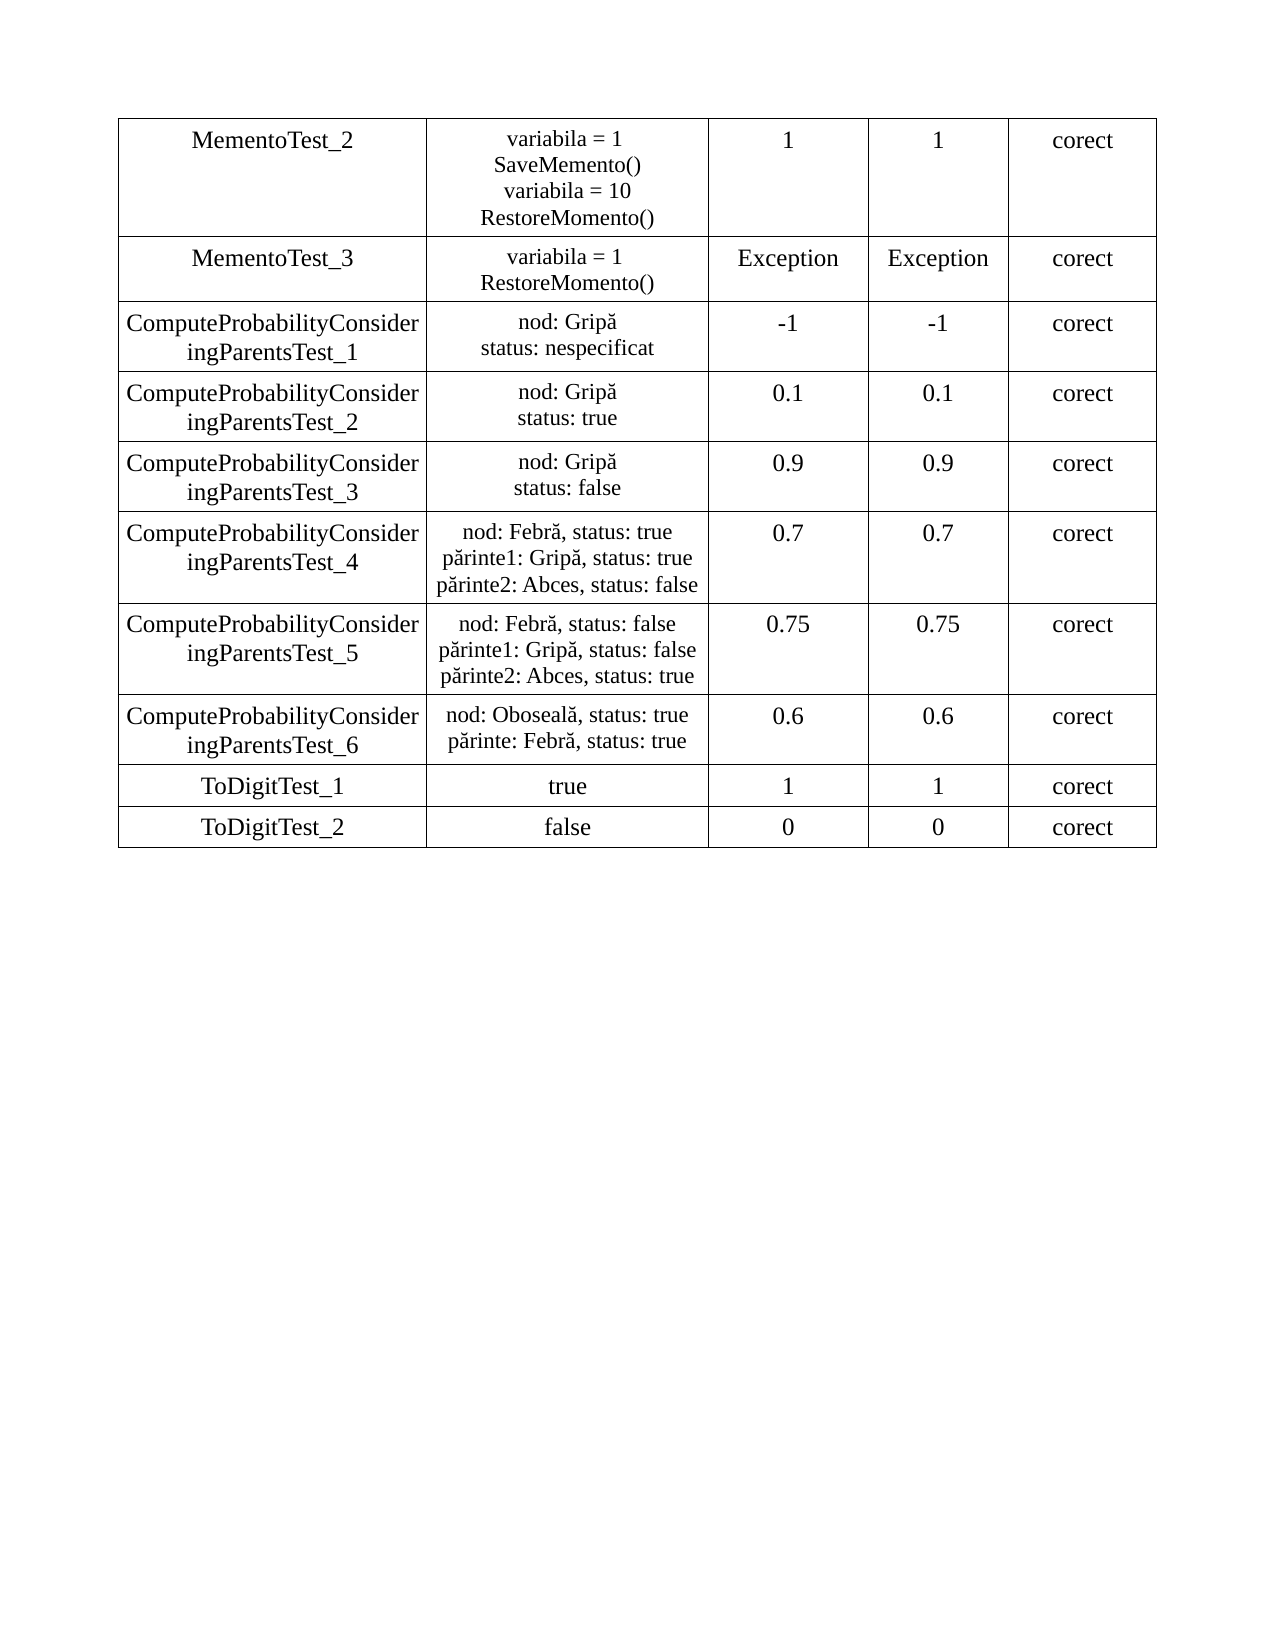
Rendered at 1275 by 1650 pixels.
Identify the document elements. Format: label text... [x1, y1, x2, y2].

table_cell 0.7 [709, 512, 868, 603]
table_cell nod: Oboseală, status: true părinte: Febră, status: true [427, 695, 708, 764]
table_cell ComputeProbabilityConsideringParentsTest_6 [119, 695, 426, 764]
table_cell MementoTest_2 [119, 119, 426, 236]
table_cell nod: Gripă status: false [427, 442, 708, 511]
table_cell ComputeProbabilityConsideringParentsTest_2 [119, 372, 426, 441]
table_cell 0.1 [869, 372, 1008, 441]
table_cell nod: Febră, status: true părinte1: Gripă, status: true părinte2: Abces, status: false [427, 512, 708, 603]
table_cell corect [1009, 442, 1156, 511]
table_cell nod: Gripă status: nespecificat [427, 302, 708, 371]
table_cell nod: Gripă status: true [427, 372, 708, 441]
table_cell 0.75 [869, 604, 1008, 694]
table_cell ToDigitTest_1 [119, 765, 426, 806]
table_cell corect [1009, 302, 1156, 371]
table_cell 0.1 [709, 372, 868, 441]
table_cell corect [1009, 765, 1156, 806]
table_cell 0.75 [709, 604, 868, 694]
table_cell corect [1009, 604, 1156, 694]
table_cell 1 [869, 119, 1008, 236]
table_cell corect [1009, 512, 1156, 603]
table_cell 1 [869, 765, 1008, 806]
table_cell ComputeProbabilityConsideringParentsTest_4 [119, 512, 426, 603]
table_cell 0 [709, 807, 868, 847]
table_cell true [427, 765, 708, 806]
table_cell ComputeProbabilityConsideringParentsTest_1 [119, 302, 426, 371]
table_cell variabila = 1 SaveMemento() variabila = 10 RestoreMomento() [427, 119, 708, 236]
table_cell 0 [869, 807, 1008, 847]
table_cell nod: Febră, status: false părinte1: Gripă, status: false părinte2: Abces, status: true [427, 604, 708, 694]
table_cell corect [1009, 372, 1156, 441]
table_cell 0.6 [709, 695, 868, 764]
table_cell 0.9 [869, 442, 1008, 511]
table_cell corect [1009, 807, 1156, 847]
table_cell ComputeProbabilityConsideringParentsTest_3 [119, 442, 426, 511]
table_cell corect [1009, 119, 1156, 236]
table_cell 0.7 [869, 512, 1008, 603]
table_cell variabila = 1 RestoreMomento() [427, 237, 708, 301]
table_cell Exception [869, 237, 1008, 301]
table_cell ToDigitTest_2 [119, 807, 426, 847]
table_cell corect [1009, 695, 1156, 764]
table_cell 1 [709, 765, 868, 806]
table_cell Exception [709, 237, 868, 301]
table_cell 0.6 [869, 695, 1008, 764]
table_cell -1 [709, 302, 868, 371]
table_cell ComputeProbabilityConsideringParentsTest_5 [119, 604, 426, 694]
table_cell corect [1009, 237, 1156, 301]
table_cell 0.9 [709, 442, 868, 511]
table_cell false [427, 807, 708, 847]
table_cell -1 [869, 302, 1008, 371]
table_cell 1 [709, 119, 868, 236]
table_cell MementoTest_3 [119, 237, 426, 301]
